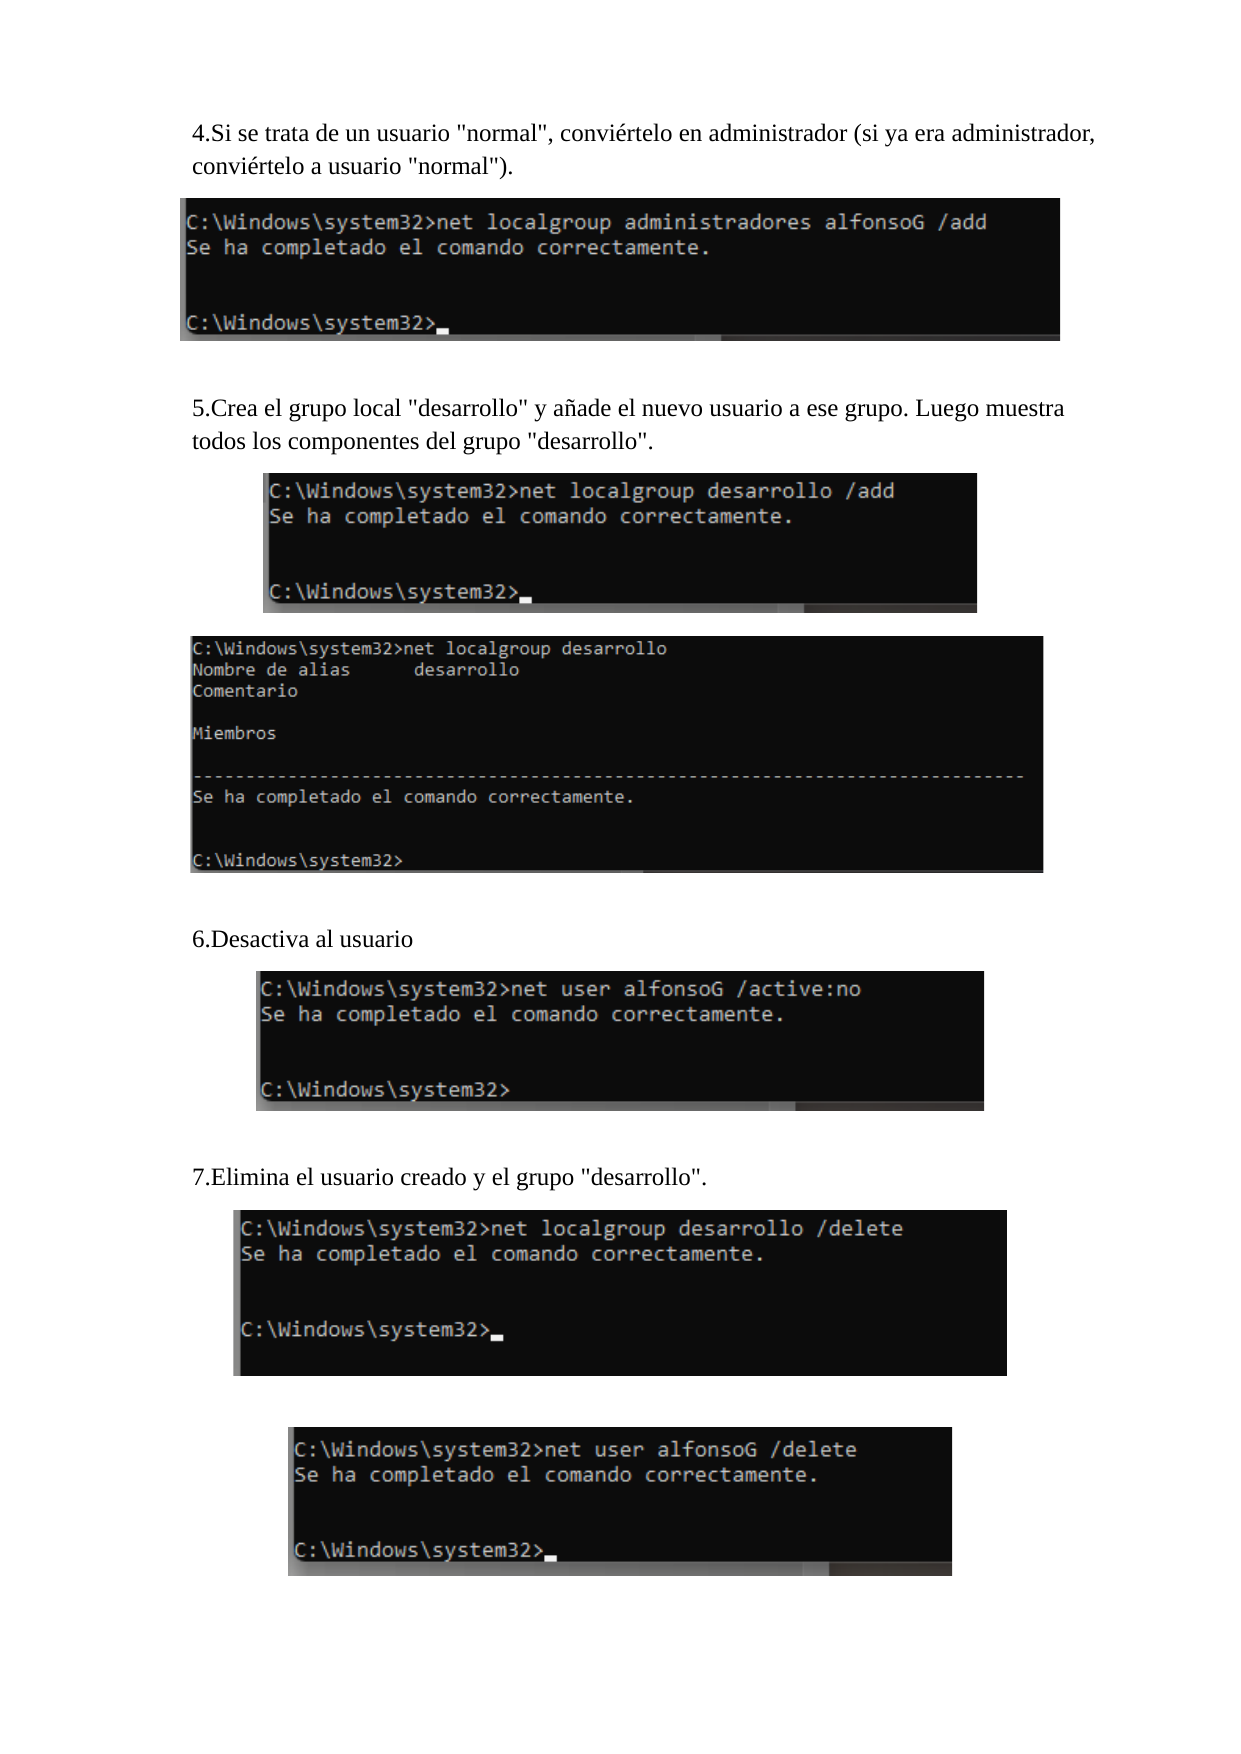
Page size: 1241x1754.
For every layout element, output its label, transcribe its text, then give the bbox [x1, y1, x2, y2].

picture [288, 1427, 953, 1576]
picture [190, 636, 1044, 873]
list Si se trata de un usuario "normal", conviértelo en administrador (si ya era administrador, conviértelo a usuario "normal"). [118, 118, 1122, 180]
picture [256, 971, 985, 1111]
list Desactiva al usuario [118, 924, 1122, 953]
list Elimina el usuario creado y el grupo "desarrollo". [118, 1162, 1122, 1191]
picture [263, 473, 978, 613]
picture [180, 198, 1060, 341]
list Crea el grupo local "desarrollo" y añade el nuevo usuario a ese grupo. Luego muestra todos los componentes del grupo "desarrollo". [118, 393, 1122, 454]
picture [233, 1210, 1007, 1376]
